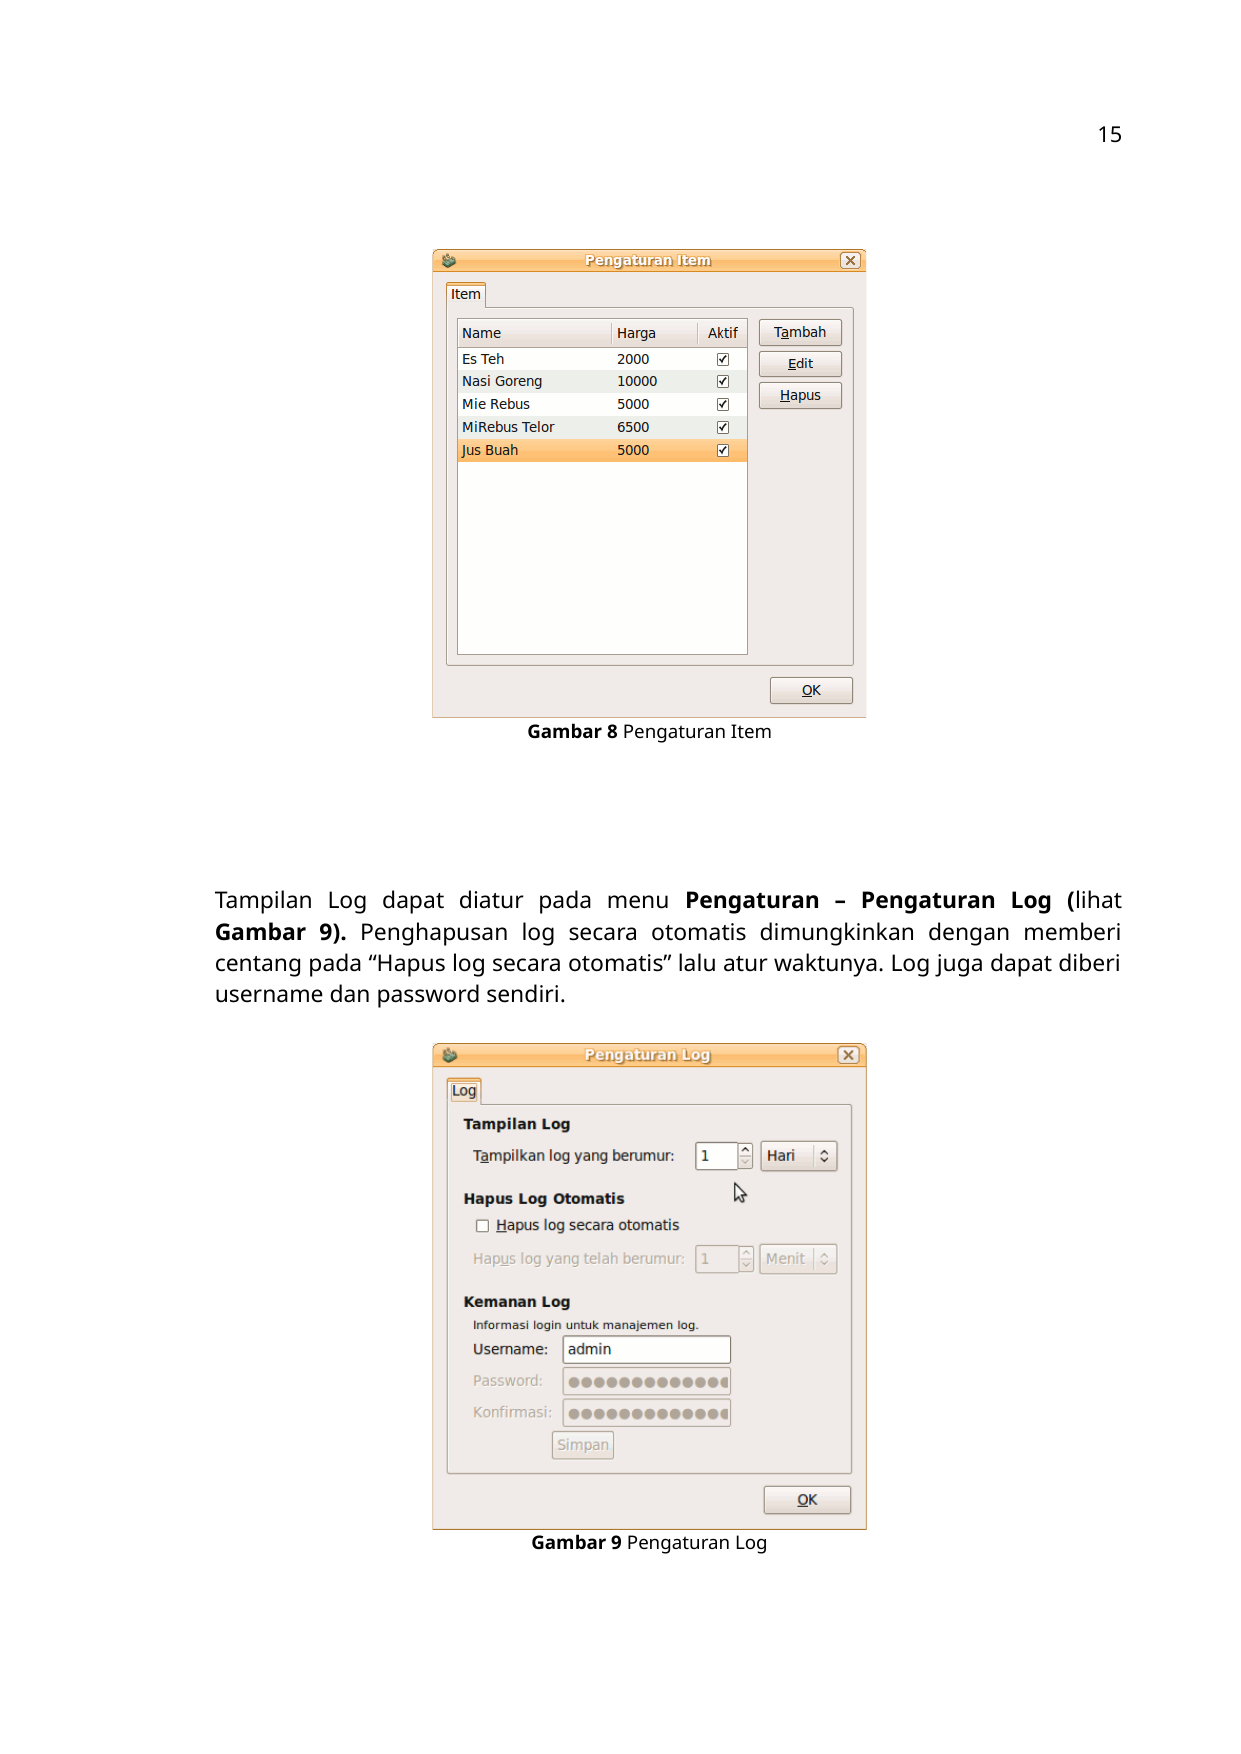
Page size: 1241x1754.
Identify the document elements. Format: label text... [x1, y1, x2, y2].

list Tampilan Log dapat diatur pada menu Pengaturan – Pengaturan Log (lihat Gambar 9). Penghapusan log secara otomatis dimungkinkan dengan memberi centang pada “Hapus log secara otomatis” lalu atur waktunya. Log juga dapat diberi username dan password sendiri. [177, 850, 1122, 1009]
picture [432, 249, 867, 718]
picture [432, 1043, 867, 1530]
text Gambar 8 Pengaturan Item [408, 249, 891, 743]
text Gambar 9 Pengaturan Log [432, 1530, 866, 1555]
